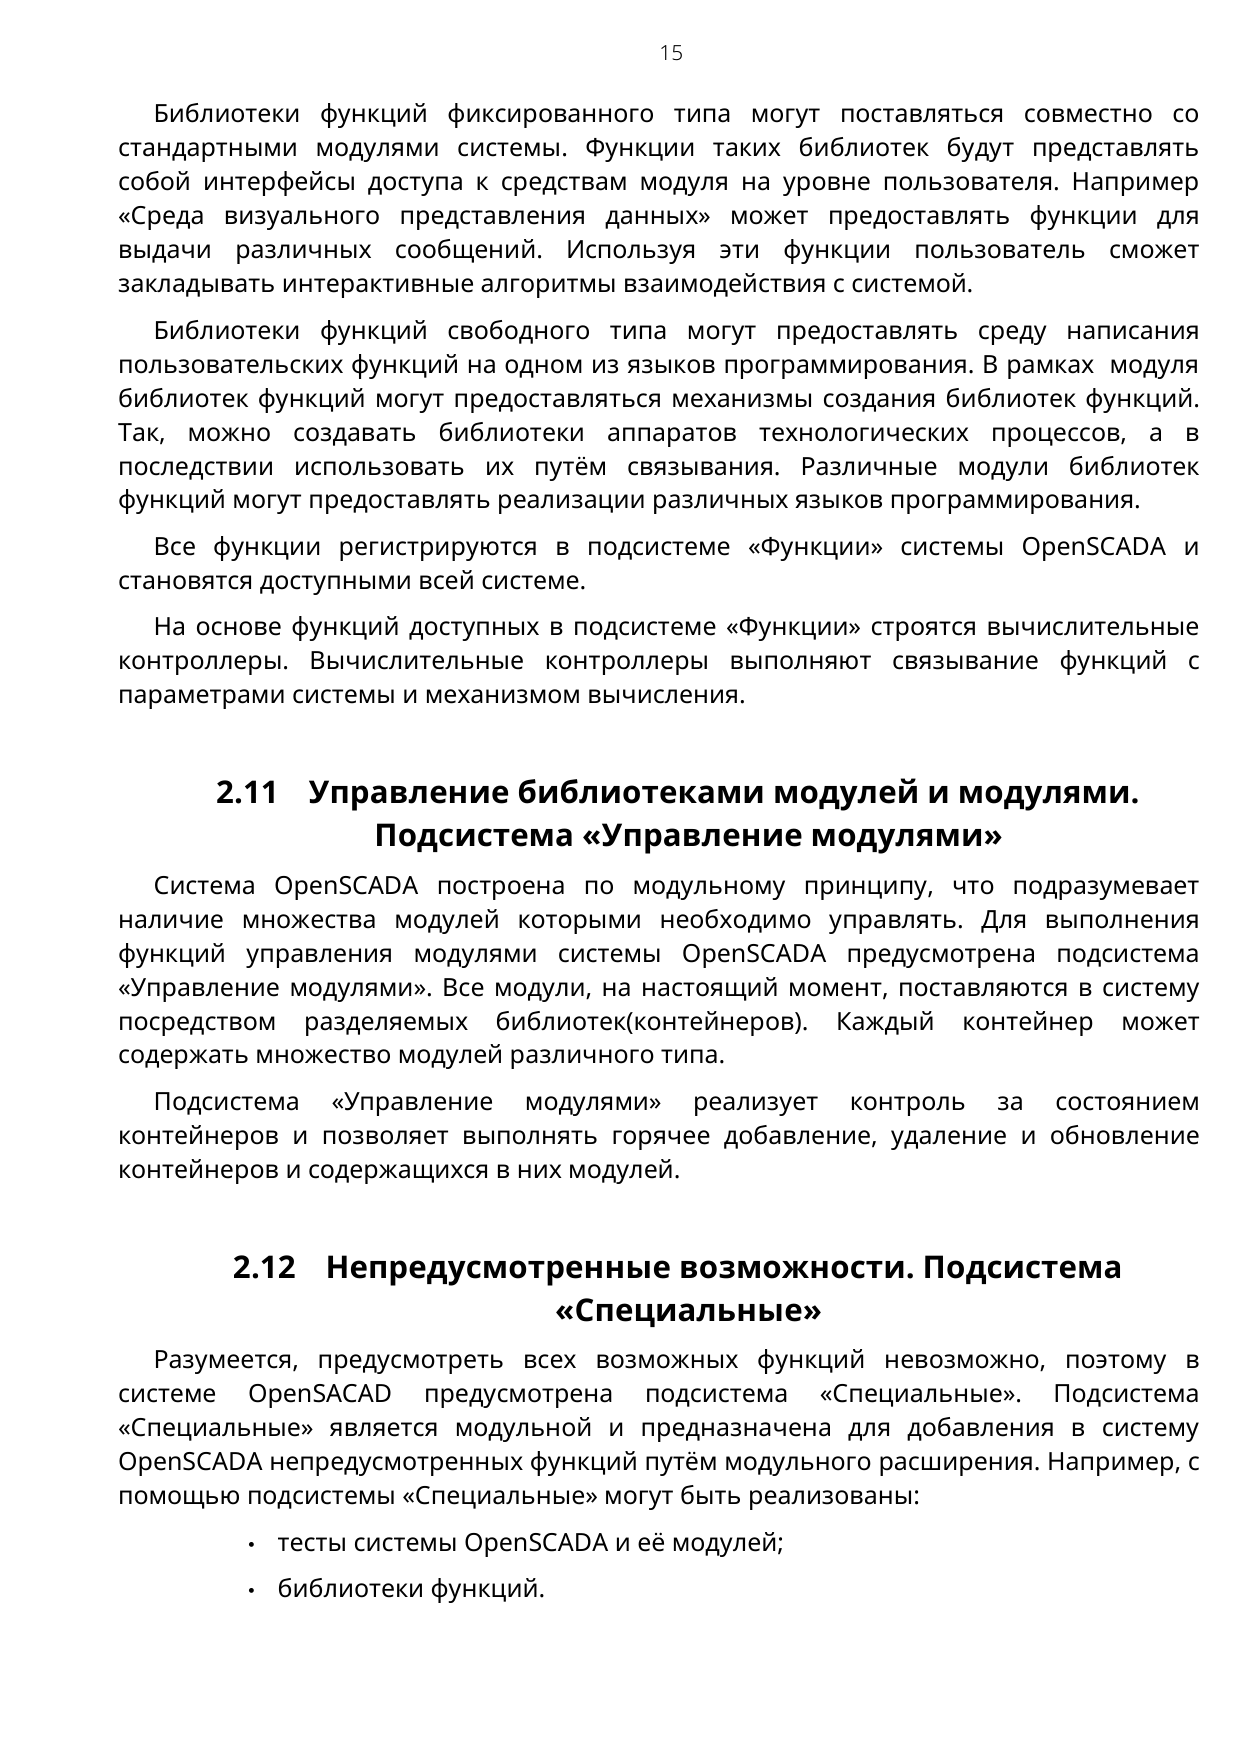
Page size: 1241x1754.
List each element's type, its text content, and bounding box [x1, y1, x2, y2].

text Все функции регистрируются в подсистеме «Функции» системы OpenSCADA и становятся доступными всей системе. [118, 529, 1201, 597]
text Система OpenSCADA построена по модульному принципу, что подразумевает наличие множества модулей которыми необходимо управлять. Для выполнения функций управления модулями системы OpenSCADA предусмотрена подсистема «Управление модулями». Все модули, на настоящий момент, поставляются в систему посредством разделяемых библиотек(контейнеров). Каждый контейнер может содержать множество модулей различного типа. [118, 868, 1201, 1071]
text Подсистема «Управление модулями» реализует контроль за состоянием контейнеров и позволяет выполнять горячее добавление, удаление и обновление контейнеров и содержащихся в них модулей. [118, 1084, 1201, 1186]
text Библиотеки функций свободного типа могут предоставлять среду написания пользовательских функций на одном из языков программирования. В рамках модуля библиотек функций могут предоставляться механизмы создания библиотек функций. Так, можно создавать библиотеки аппаратов технологических процессов, а в последствии использовать их путём связывания. Различные модули библиотек функций могут предоставлять реализации различных языков программирования. [118, 313, 1201, 516]
list библиотеки функций. [248, 1571, 1201, 1605]
subtitle Непредусмотренные возможности. Подсистема «Специальные» [147, 1245, 1201, 1330]
text Библиотеки функций фиксированного типа могут поставляться совместно со стандартными модулями системы. Функции таких библиотек будут представлять собой интерфейсы доступа к средствам модуля на уровне пользователя. Например «Среда визуального представления данных» может предоставлять функции для выдачи различных сообщений. Используя эти функции пользователь сможет закладывать интерактивные алгоритмы взаимодействия с системой. [118, 96, 1201, 300]
list тесты системы OpenSCADA и её модулей; [248, 1524, 1201, 1558]
subtitle Управление библиотеками модулей и модулями. Подсистема «Управление модулями» [147, 770, 1201, 855]
text На основе функций доступных в подсистеме «Функции» строятся вычислительные контроллеры. Вычислительные контроллеры выполняют связывание функций с параметрами системы и механизмом вычисления. [118, 609, 1201, 711]
text Разумеется, предусмотреть всех возможных функций невозможно, поэтому в системе OpenSACAD предусмотрена подсистема «Специальные». Подсистема «Специальные» является модульной и предназначена для добавления в систему OpenSCADA непредусмотренных функций путём модульного расширения. Например, с помощью подсистемы «Специальные» могут быть реализованы: [118, 1342, 1201, 1512]
